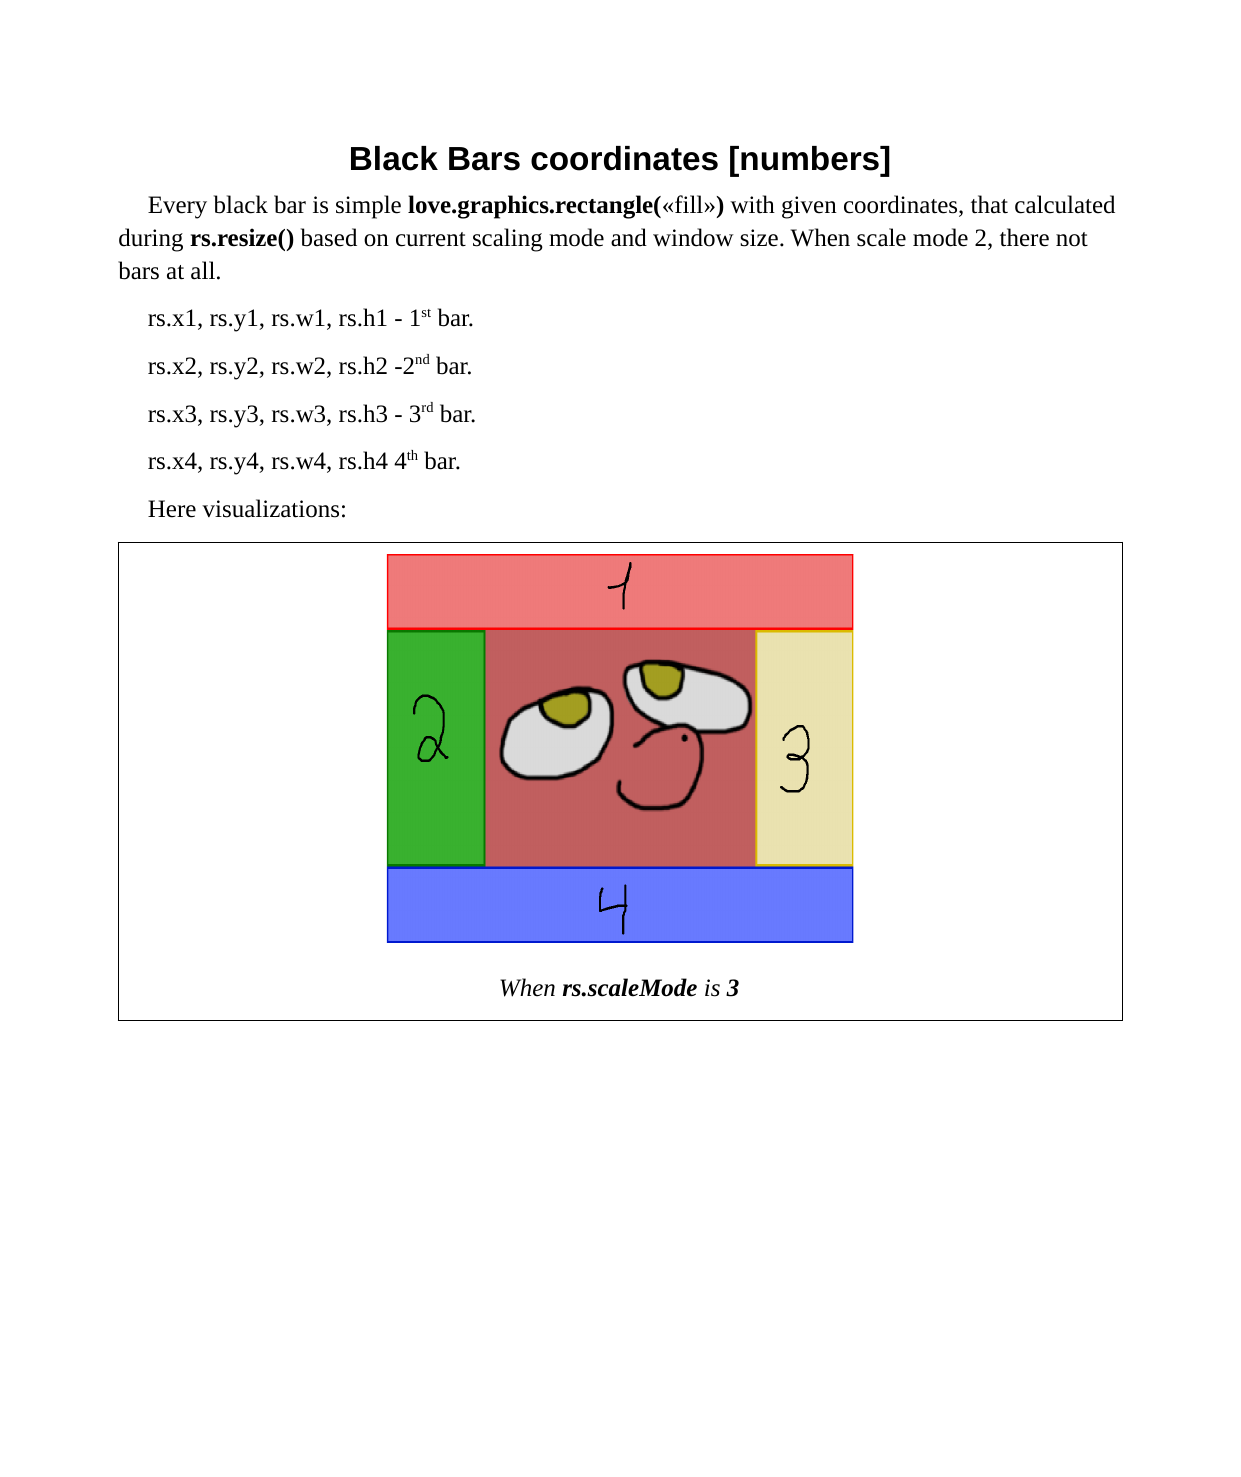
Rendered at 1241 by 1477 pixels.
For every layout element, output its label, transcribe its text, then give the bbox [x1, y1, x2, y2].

text Every black bar is simple love.graphics.rectangle(«fill») with given coordinates, that calculated during rs.resize() based on current scaling mode and window size. When scale mode 2, there not bars at all. [118, 190, 1122, 285]
text rs.x3, rs.y3, rs.w3, rs.h3 - 3rd bar. [118, 399, 1122, 427]
picture [386, 554, 854, 943]
text rs.x1, rs.y1, rs.w1, rs.h1 - 1st bar. [118, 303, 1122, 332]
table_cell When rs.scaleMode is 3 [119, 955, 1122, 1020]
text rs.x2, rs.y2, rs.w2, rs.h2 -2nd bar. [118, 351, 1122, 380]
text rs.x4, rs.y4, rs.w4, rs.h4 4th bar. [118, 446, 1122, 475]
table_header [119, 543, 1122, 954]
subtitle Black Bars coordinates [numbers] [118, 139, 1122, 177]
text Here visualizations: [118, 494, 1122, 523]
